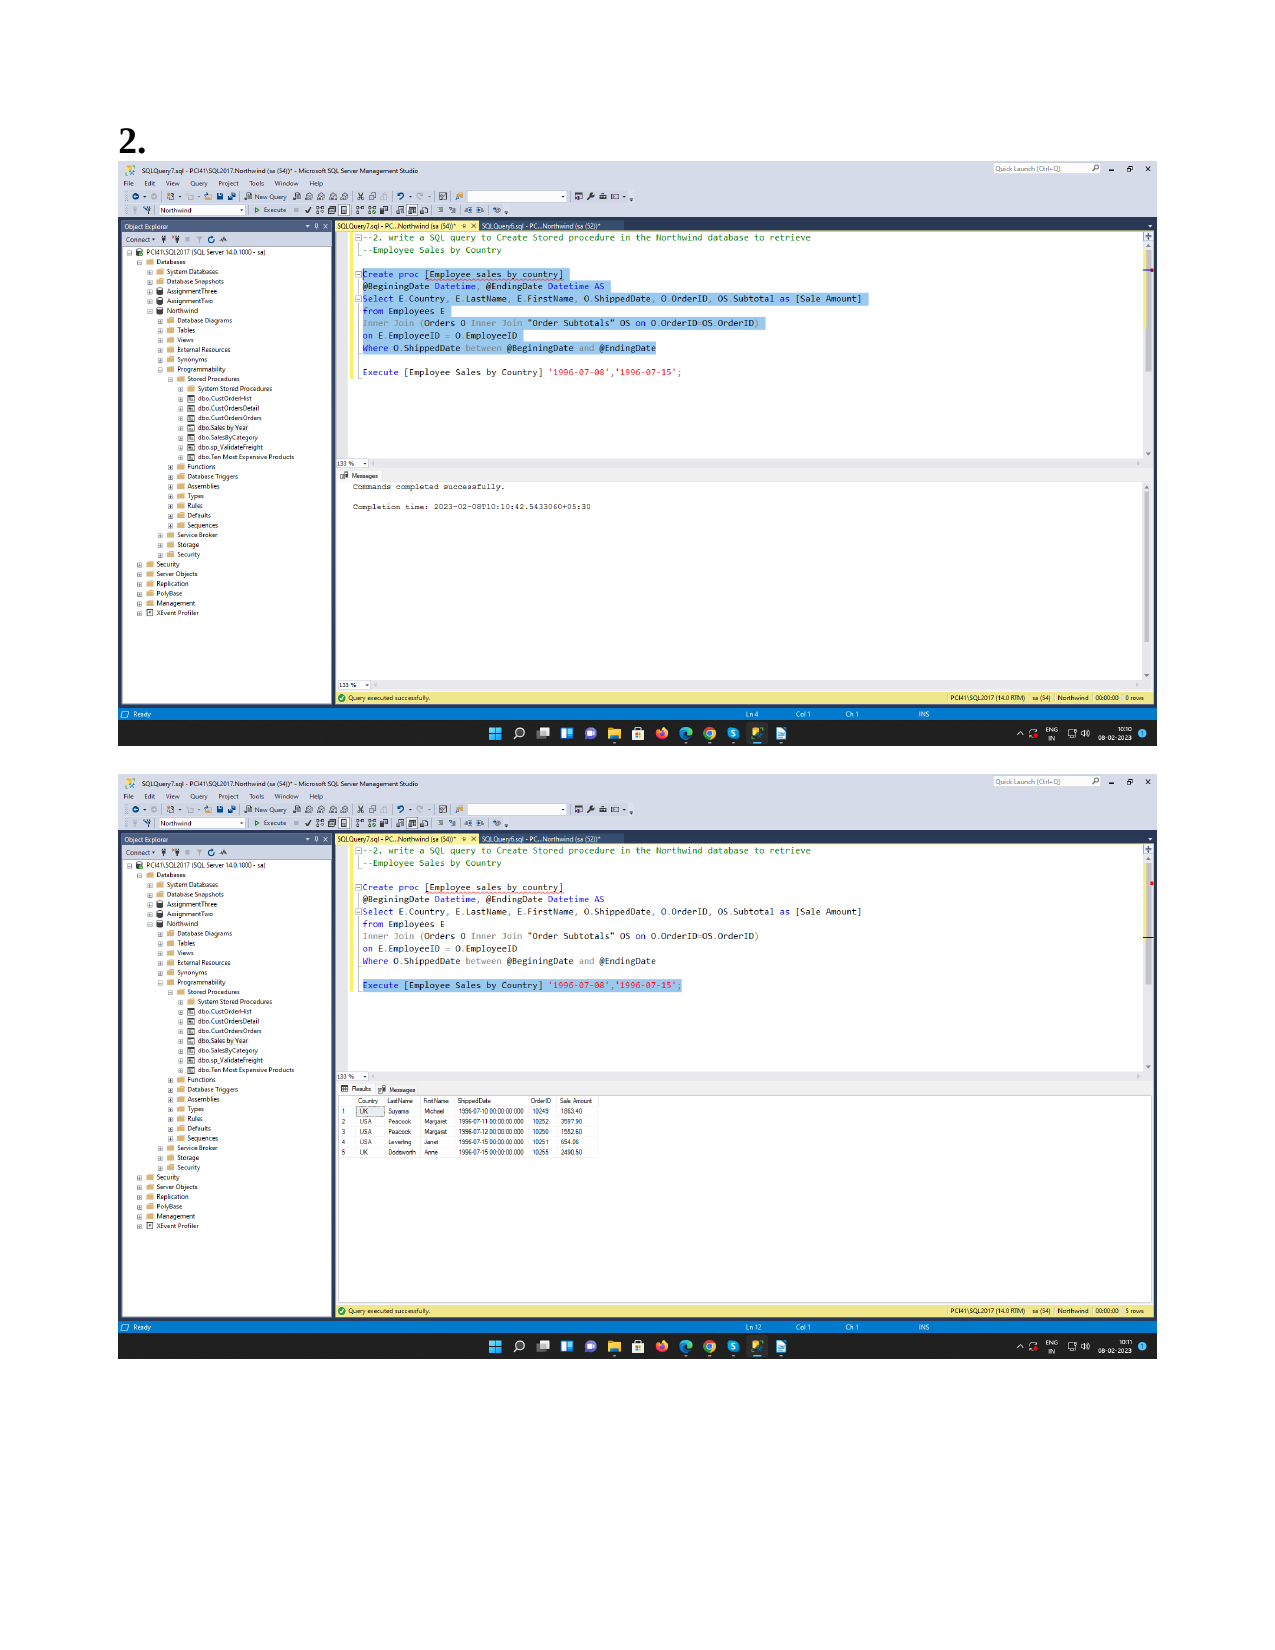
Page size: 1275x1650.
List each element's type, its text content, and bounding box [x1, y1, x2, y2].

picture [118, 774, 1157, 1359]
picture [118, 161, 1157, 746]
text 2. [118, 118, 1157, 161]
